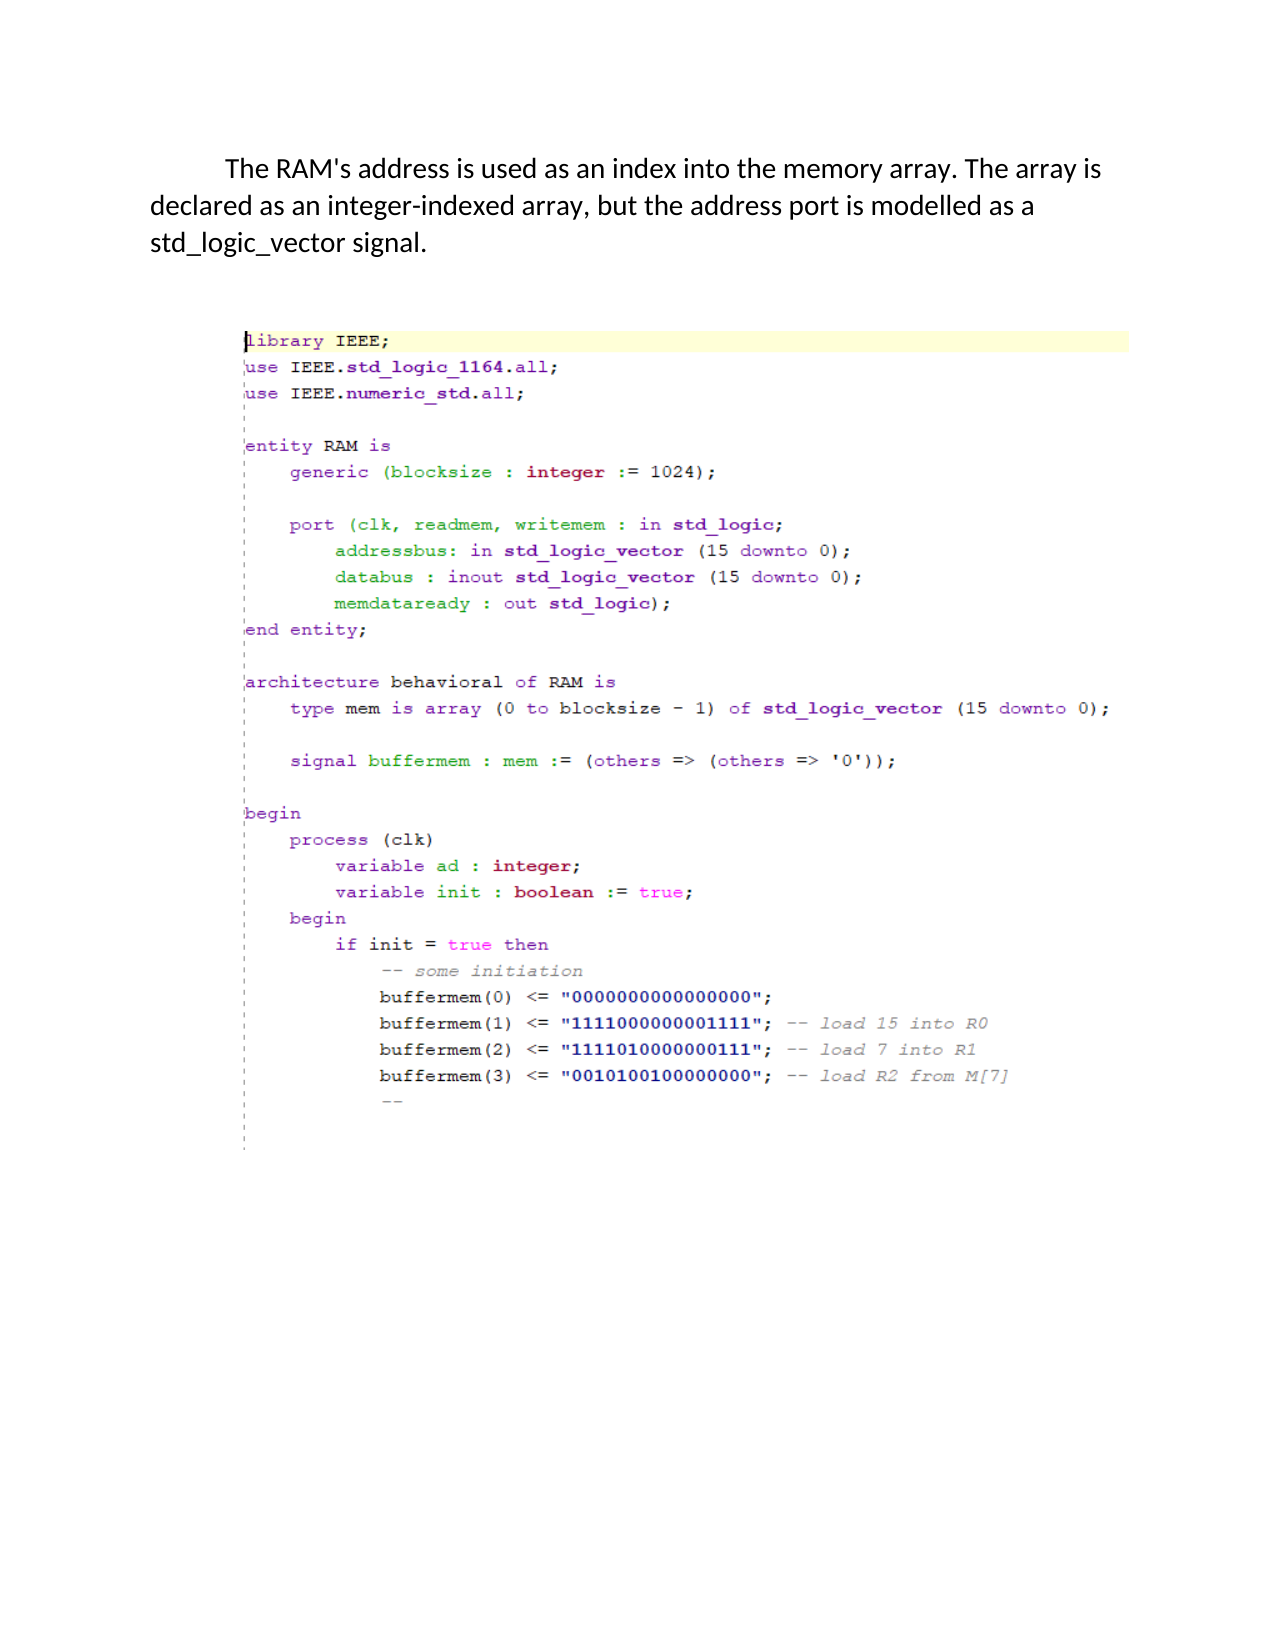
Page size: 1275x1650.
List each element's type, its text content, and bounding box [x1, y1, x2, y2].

list The RAM's address is used as an index into the memory array. The array is declared as an integer-indexed array, but the address port is modelled as a std_logic_vector signal. [150, 150, 1125, 259]
